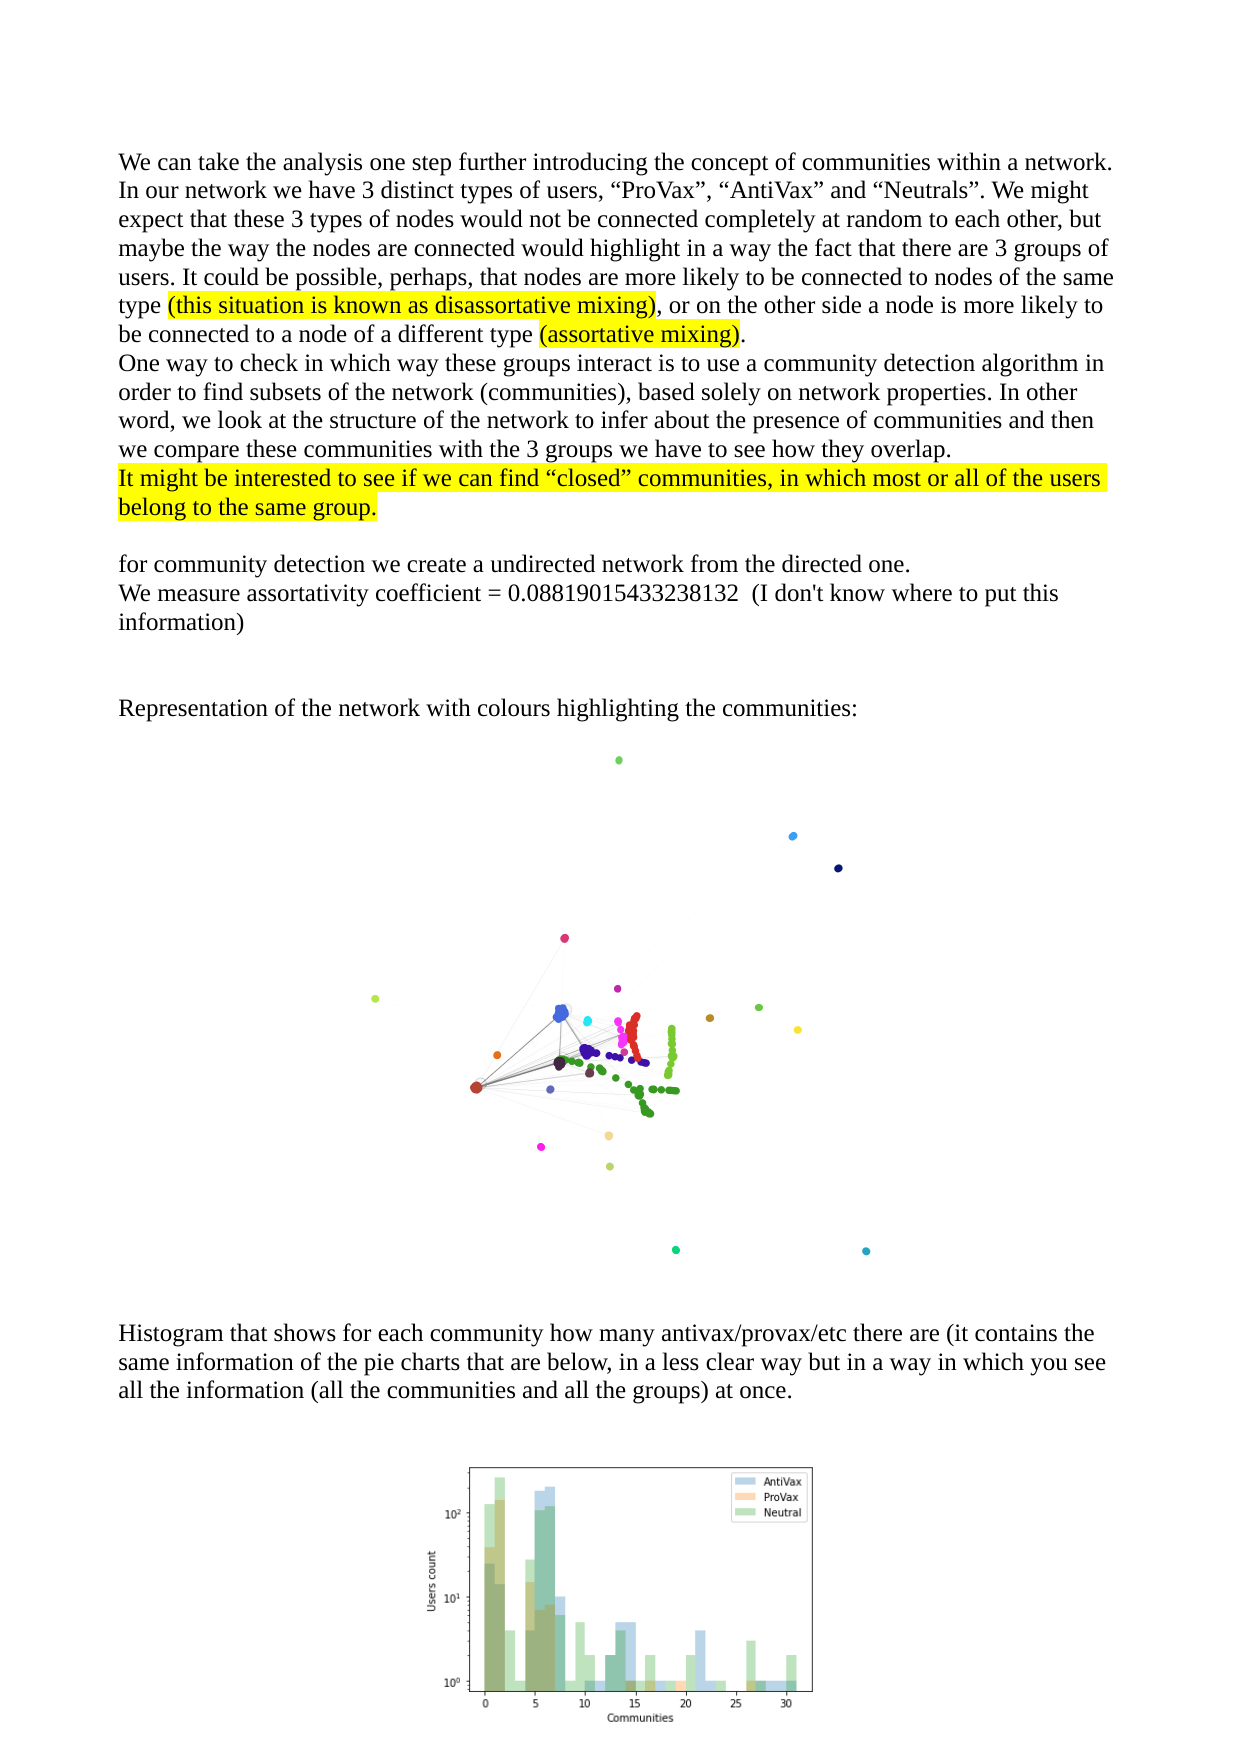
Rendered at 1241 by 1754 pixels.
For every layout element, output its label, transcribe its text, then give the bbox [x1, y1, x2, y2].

text We measure assortativity coefficient = 0.08819015433238132 (I don't know where to put this information) [118, 578, 1122, 636]
text for community detection we create a undirected network from the directed one. [118, 549, 1122, 578]
text Histogram that shows for each community how many antivax/provax/etc there are (it contains the same information of the pie charts that are below, in a less clear way but in a way in which you see all the information (all the communities and all the groups) at once. [118, 1318, 1122, 1404]
picture [421, 1461, 819, 1730]
text Representation of the network with colours highlighting the communities: [118, 693, 1122, 722]
picture [365, 750, 876, 1261]
text One way to check in which way these groups interact is to use a community detection algorithm in order to find subsets of the network (communities), based solely on network properties. In other word, we look at the structure of the network to infer about the presence of communities and then we compare these communities with the 3 groups we have to see how they overlap. [118, 348, 1122, 463]
text We can take the analysis one step further introducing the concept of communities within a network. In our network we have 3 distinct types of users, “ProVax”, “AntiVax” and “Neutrals”. We might expect that these 3 types of nodes would not be connected completely at random to each other, but maybe the way the nodes are connected would highlight in a way the fact that there are 3 groups of users. It could be possible, perhaps, that nodes are more likely to be connected to nodes of the same type (this situation is known as disassortative mixing), or on the other side a node is more likely to be connected to a node of a different type (assortative mixing). [118, 147, 1122, 348]
text It might be interested to see if we can find “closed” communities, in which most or all of the users belong to the same group. [118, 463, 1122, 521]
